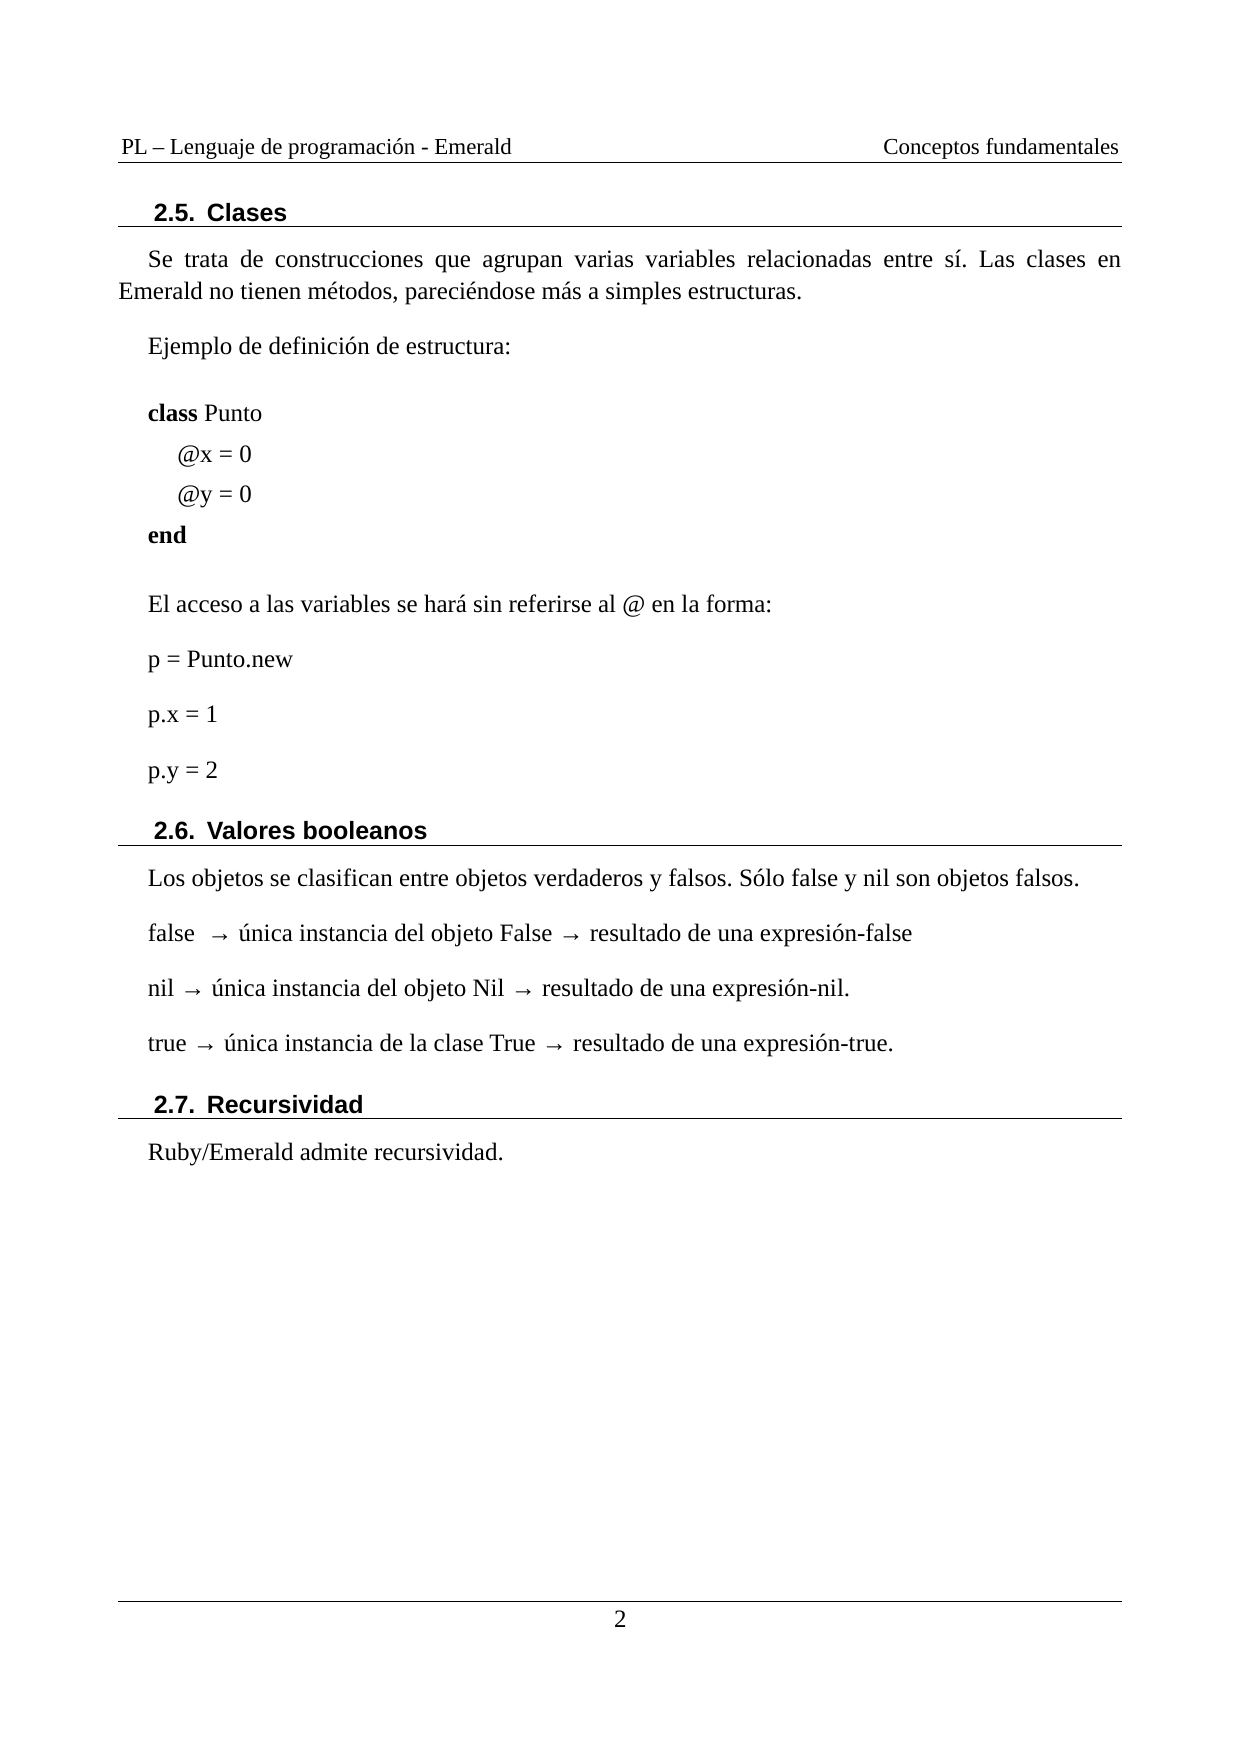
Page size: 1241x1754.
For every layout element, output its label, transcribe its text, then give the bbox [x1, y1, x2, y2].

text true → única instancia de la clase True → resultado de una expresión-true. [118, 1028, 1122, 1057]
text p = Punto.new [118, 644, 1122, 673]
text El acceso a las variables se hará sin referirse al @ en la forma: [118, 589, 1122, 618]
subtitle Clases [118, 198, 1122, 226]
text p.x = 1 [118, 699, 1122, 728]
text Se trata de construcciones que agrupan varias variables relacionadas entre sí. Las clases en Emerald no tienen métodos, pareciéndose más a simples estructuras. [118, 244, 1122, 305]
text false → única instancia del objeto False → resultado de una expresión-false [118, 918, 1122, 947]
subtitle Recursividad [118, 1090, 1122, 1118]
text Ruby/Emerald admite recursividad. [118, 1137, 1122, 1165]
text end [118, 520, 1122, 549]
text p.y = 2 [118, 755, 1122, 783]
text @y = 0 [118, 479, 1122, 508]
text Ejemplo de definición de estructura: [118, 331, 1122, 360]
subtitle Valores booleanos [118, 816, 1122, 845]
text nil → única instancia del objeto Nil → resultado de una expresión-nil. [118, 973, 1122, 1002]
text class Punto [118, 398, 1122, 427]
text @x = 0 [118, 439, 1122, 468]
text Los objetos se clasifican entre objetos verdaderos y falsos. Sólo false y nil son objetos falsos. [118, 863, 1122, 892]
